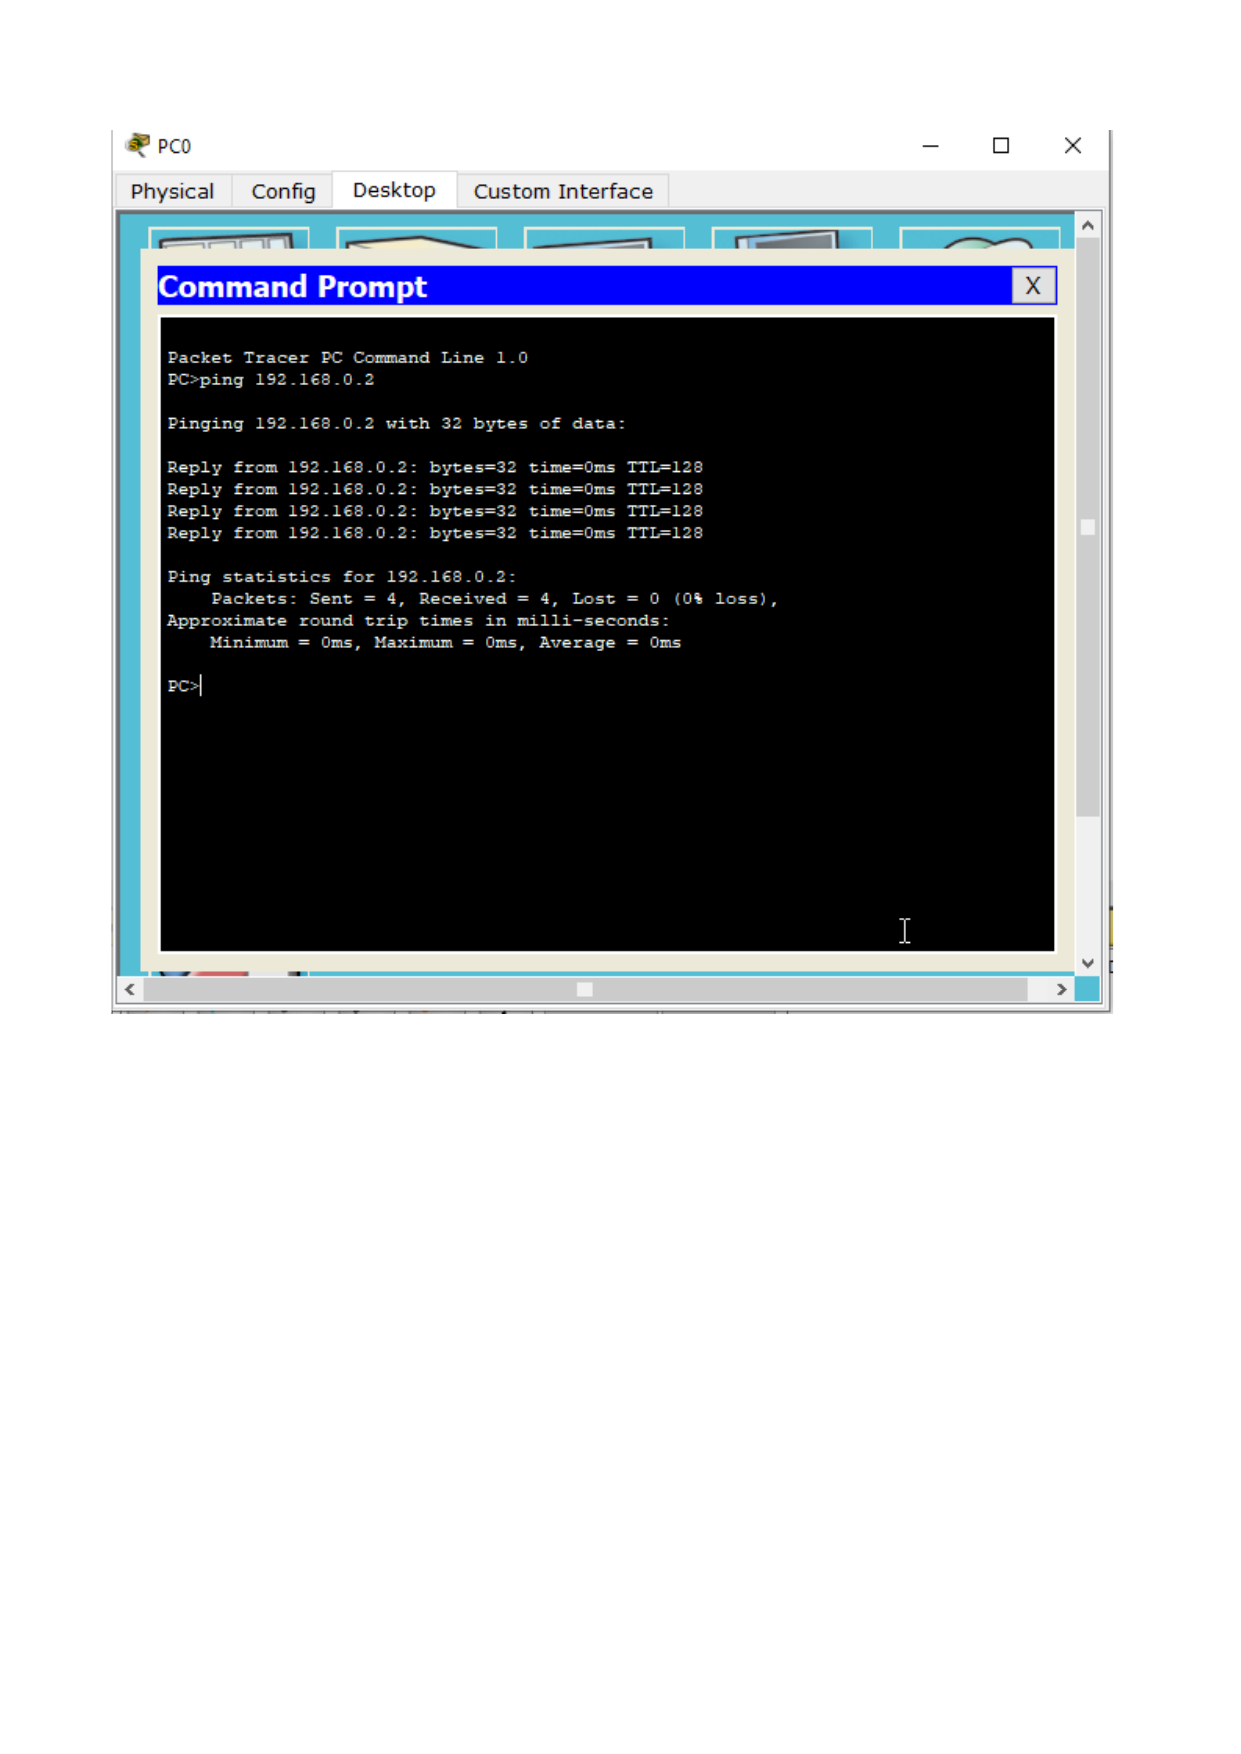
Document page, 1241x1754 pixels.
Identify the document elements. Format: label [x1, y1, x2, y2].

picture [111, 130, 1114, 1014]
